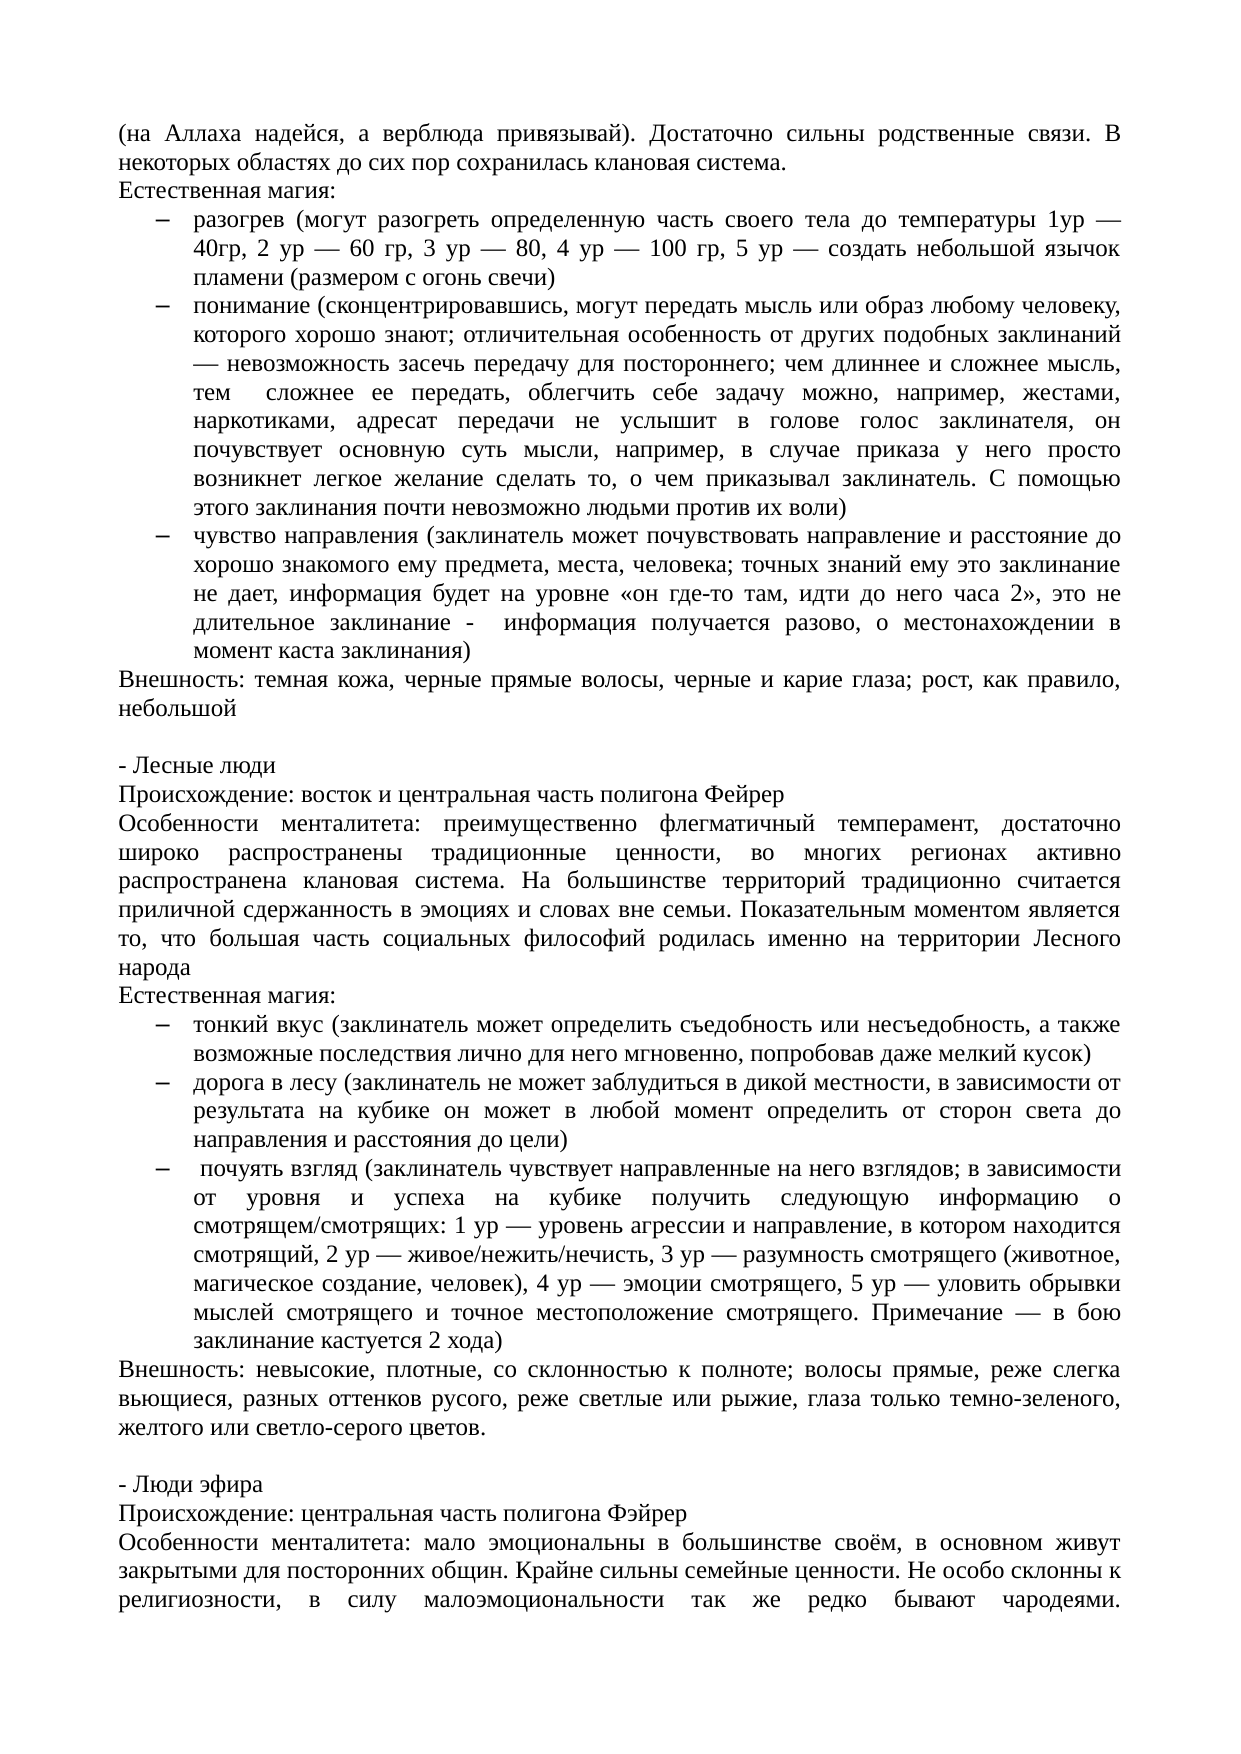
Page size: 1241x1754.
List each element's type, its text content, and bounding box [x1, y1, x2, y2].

list почуять взгляд (заклинатель чувствует направленные на него взглядов; в зависимости от уровня и успеха на кубике получить следующую информацию о смотрящем/смотрящих: 1 ур — уровень агрессии и направление, в котором находится смотрящий, 2 ур — живое/нежить/нечисть, 3 ур — разумность смотрящего (животное, магическое создание, человек), 4 ур — эмоции смотрящего, 5 ур — уловить обрывки мыслей смотрящего и точное местоположение смотрящего. Примечание — в бою заклинание кастуется 2 хода) [156, 1153, 1122, 1354]
text Происхождение: центральная часть полигона Фэйрер [118, 1498, 1122, 1527]
text Особенности менталитета: мало эмоциональны в большинстве своём, в основном живут закрытыми для посторонних общин. Крайне сильны семейные ценности. Не особо склонны к религиозности, в силу малоэмоциональности так же редко бывают чародеями. [118, 1527, 1122, 1613]
text Внешность: темная кожа, черные прямые волосы, черные и карие глаза; рост, как правило, небольшой [118, 664, 1122, 722]
list понимание (сконцентрировавшись, могут передать мысль или образ любому человеку, которого хорошо знают; отличительная особенность от других подобных заклинаний — невозможность засечь передачу для постороннего; чем длиннее и сложнее мысль, тем сложнее ее передать, облегчить себе задачу можно, например, жестами, наркотиками, адресат передачи не услышит в голове голос заклинателя, он почувствует основную суть мысли, например, в случае приказа у него просто возникнет легкое желание сделать то, о чем приказывал заклинатель. С помощью этого заклинания почти невозможно людьми против их воли) [156, 291, 1122, 521]
text Особенности менталитета: преимущественно флегматичный темперамент, достаточно широко распространены традиционные ценности, во многих регионах активно распространена клановая система. На большинстве территорий традиционно считается приличной сдержанность в эмоциях и словах вне семьи. Показательным моментом является то, что большая часть социальных философий родилась именно на территории Лесного народа [118, 808, 1122, 981]
text - Люди эфира [118, 1469, 1122, 1498]
list разогрев (могут разогреть определенную часть своего тела до температуры 1ур — 40гр, 2 ур — 60 гр, 3 ур — 80, 4 ур — 100 гр, 5 ур — создать небольшой язычок пламени (размером с огонь свечи) [156, 204, 1122, 291]
text Естественная магия: [118, 176, 1122, 204]
list тонкий вкус (заклинатель может определить съедобность или несъедобность, а также возможные последствия лично для него мгновенно, попробовав даже мелкий кусок) [156, 1009, 1122, 1067]
text Внешность: невысокие, плотные, со склонностью к полноте; волосы прямые, реже слегка вьющиеся, разных оттенков русого, реже светлые или рыжие, глаза только темно-зеленого, желтого или светло-серого цветов. [118, 1354, 1122, 1441]
text (на Аллаха надейся, а верблюда привязывай). Достаточно сильны родственные связи. В некоторых областях до сих пор сохранилась клановая система. [118, 118, 1122, 176]
text - Лесные люди [118, 751, 1122, 779]
list дорога в лесу (заклинатель не может заблудиться в дикой местности, в зависимости от результата на кубике он может в любой момент определить от сторон света до направления и расстояния до цели) [156, 1067, 1122, 1153]
text Естественная магия: [118, 981, 1122, 1009]
list чувство направления (заклинатель может почувствовать направление и расстояние до хорошо знакомого ему предмета, места, человека; точных знаний ему это заклинание не дает, информация будет на уровне «он где-то там, идти до него часа 2», это не длительное заклинание - информация получается разово, о местонахождении в момент каста заклинания) [156, 521, 1122, 664]
text Происхождение: восток и центральная часть полигона Фейрер [118, 779, 1122, 808]
